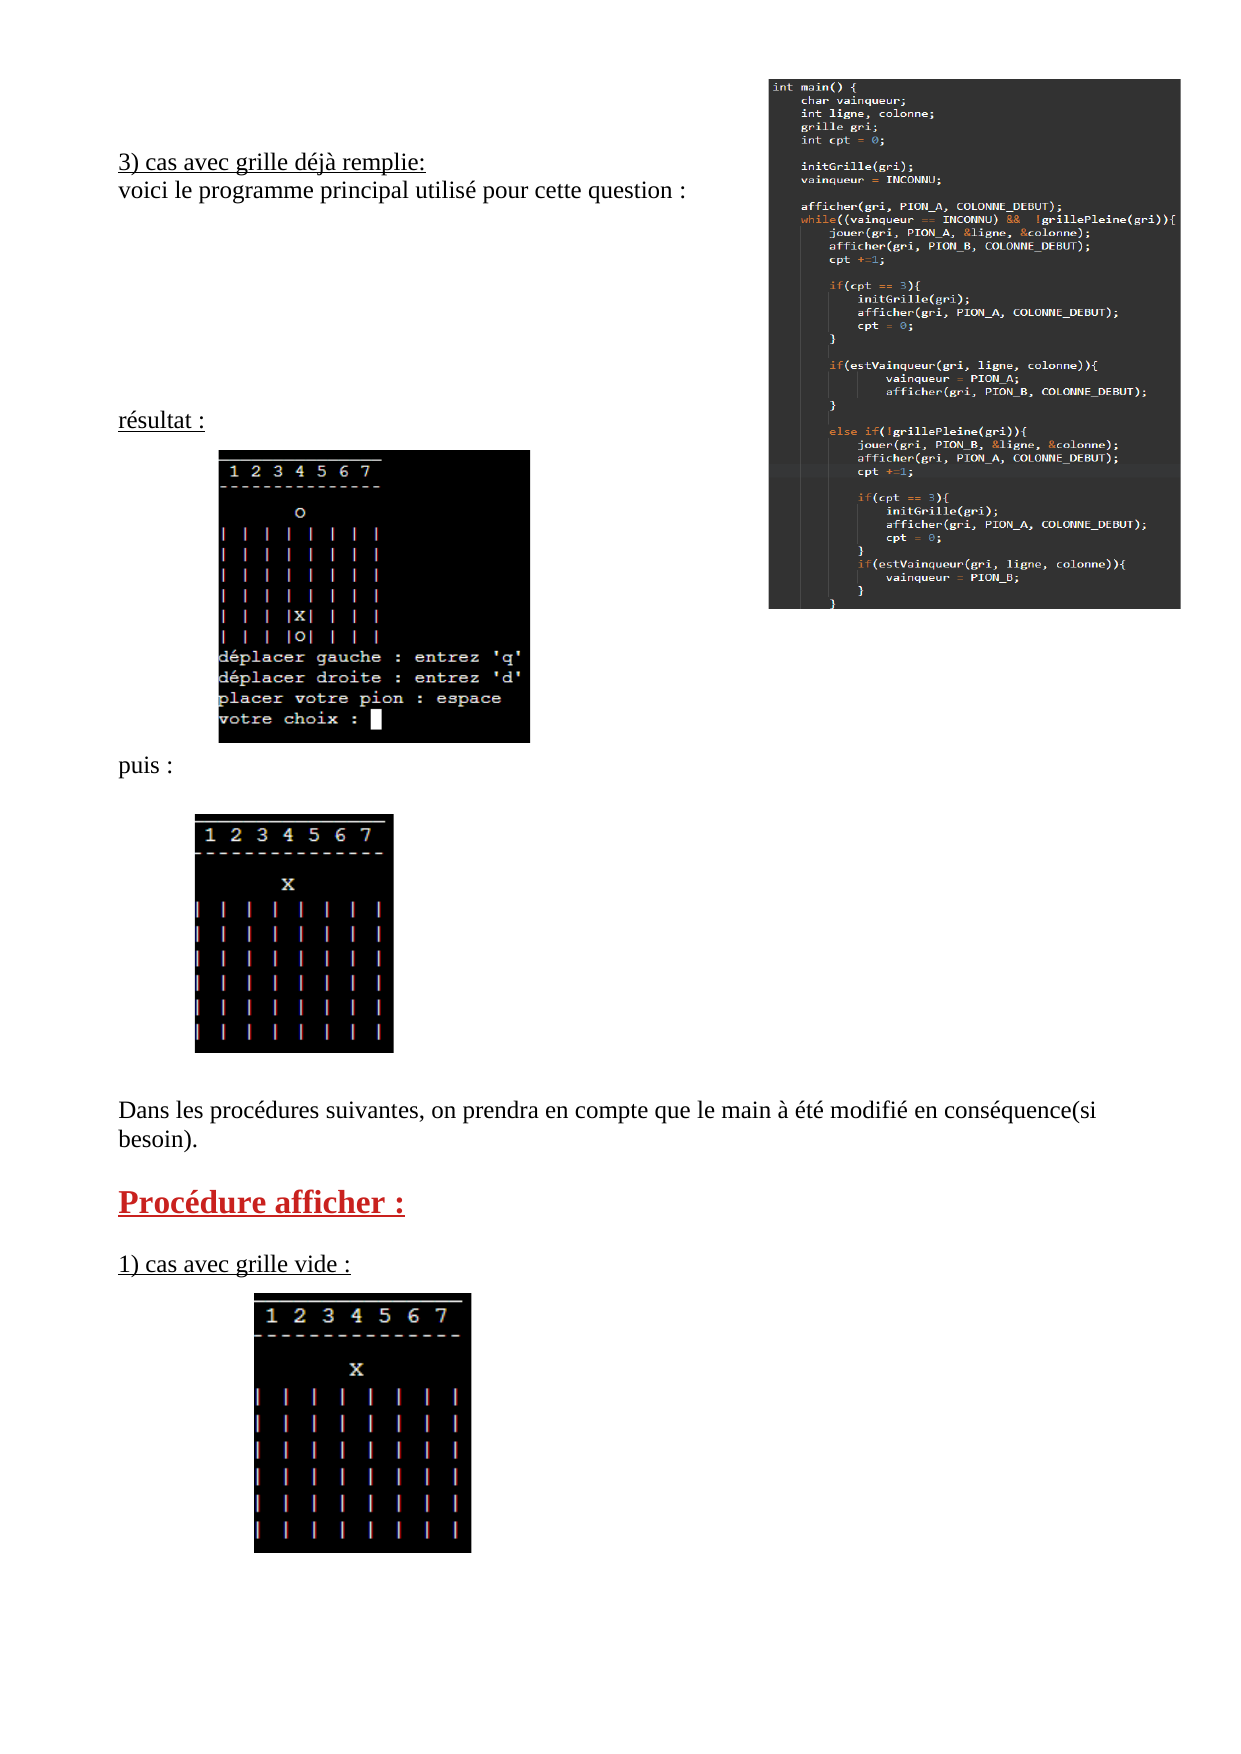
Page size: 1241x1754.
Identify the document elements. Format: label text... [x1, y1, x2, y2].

picture [194, 814, 394, 1053]
text puis : [118, 751, 1122, 779]
text voici le programme principal utilisé pour cette question : [118, 176, 768, 204]
text résultat : [118, 406, 768, 434]
picture [768, 79, 1181, 609]
picture [254, 1293, 472, 1553]
picture [218, 450, 531, 743]
text 1) cas avec grille vide : [118, 1249, 1122, 1278]
text Procédure afficher : [118, 1182, 1122, 1220]
text Dans les procédures suivantes, on prendra en compte que le main à été modifié en conséquence(si besoin). [118, 1096, 1122, 1153]
text 3) cas avec grille déjà remplie: [118, 147, 768, 176]
